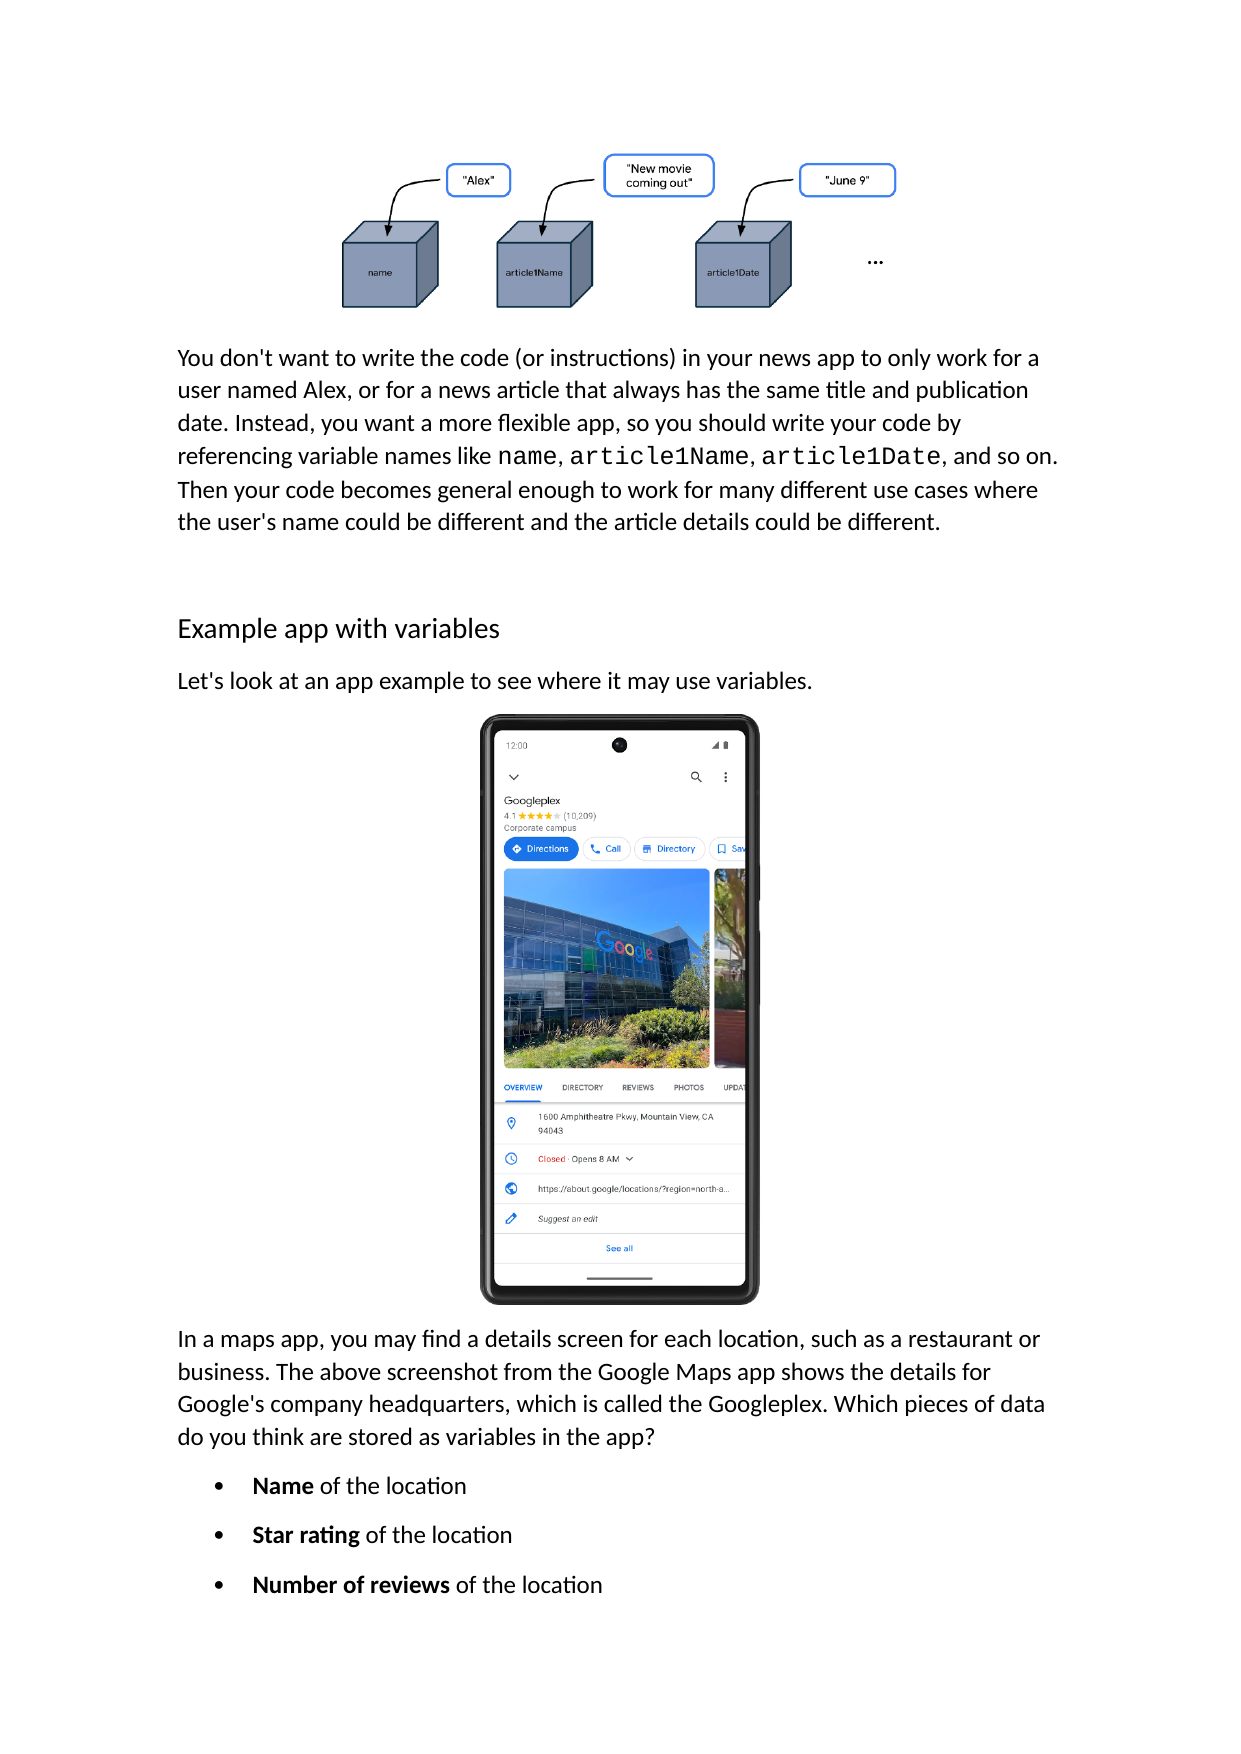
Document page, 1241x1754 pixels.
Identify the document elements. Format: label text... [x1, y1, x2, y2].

list Name of the location [215, 1470, 1063, 1501]
list Star rating of the location [215, 1520, 1063, 1550]
text Let's look at an app example to see where it may use variables. [177, 665, 1063, 696]
text You don't want to write the code (or instructions) in your news app to only work for a user named Alex, or for a news article that always has the same title and publication date. Instead, you want a more flexible app, so you should write your code by referencing variable names like name, article1Name, article1Date, and so on. Then your code becomes general enough to work for many different use cases where the user's name could be different and the article details could be different. [177, 342, 1063, 537]
text Example app with variables [177, 610, 1063, 646]
list Number of reviews of the location [215, 1569, 1063, 1599]
text In a maps app, you may find a details screen for each location, such as a restaurant or business. The above screenshot from the Google Maps app shows the details for Google's company headquarters, which is called the Googleplex. Which pieces of data do you think are stored as variables in the app? [177, 1323, 1063, 1452]
